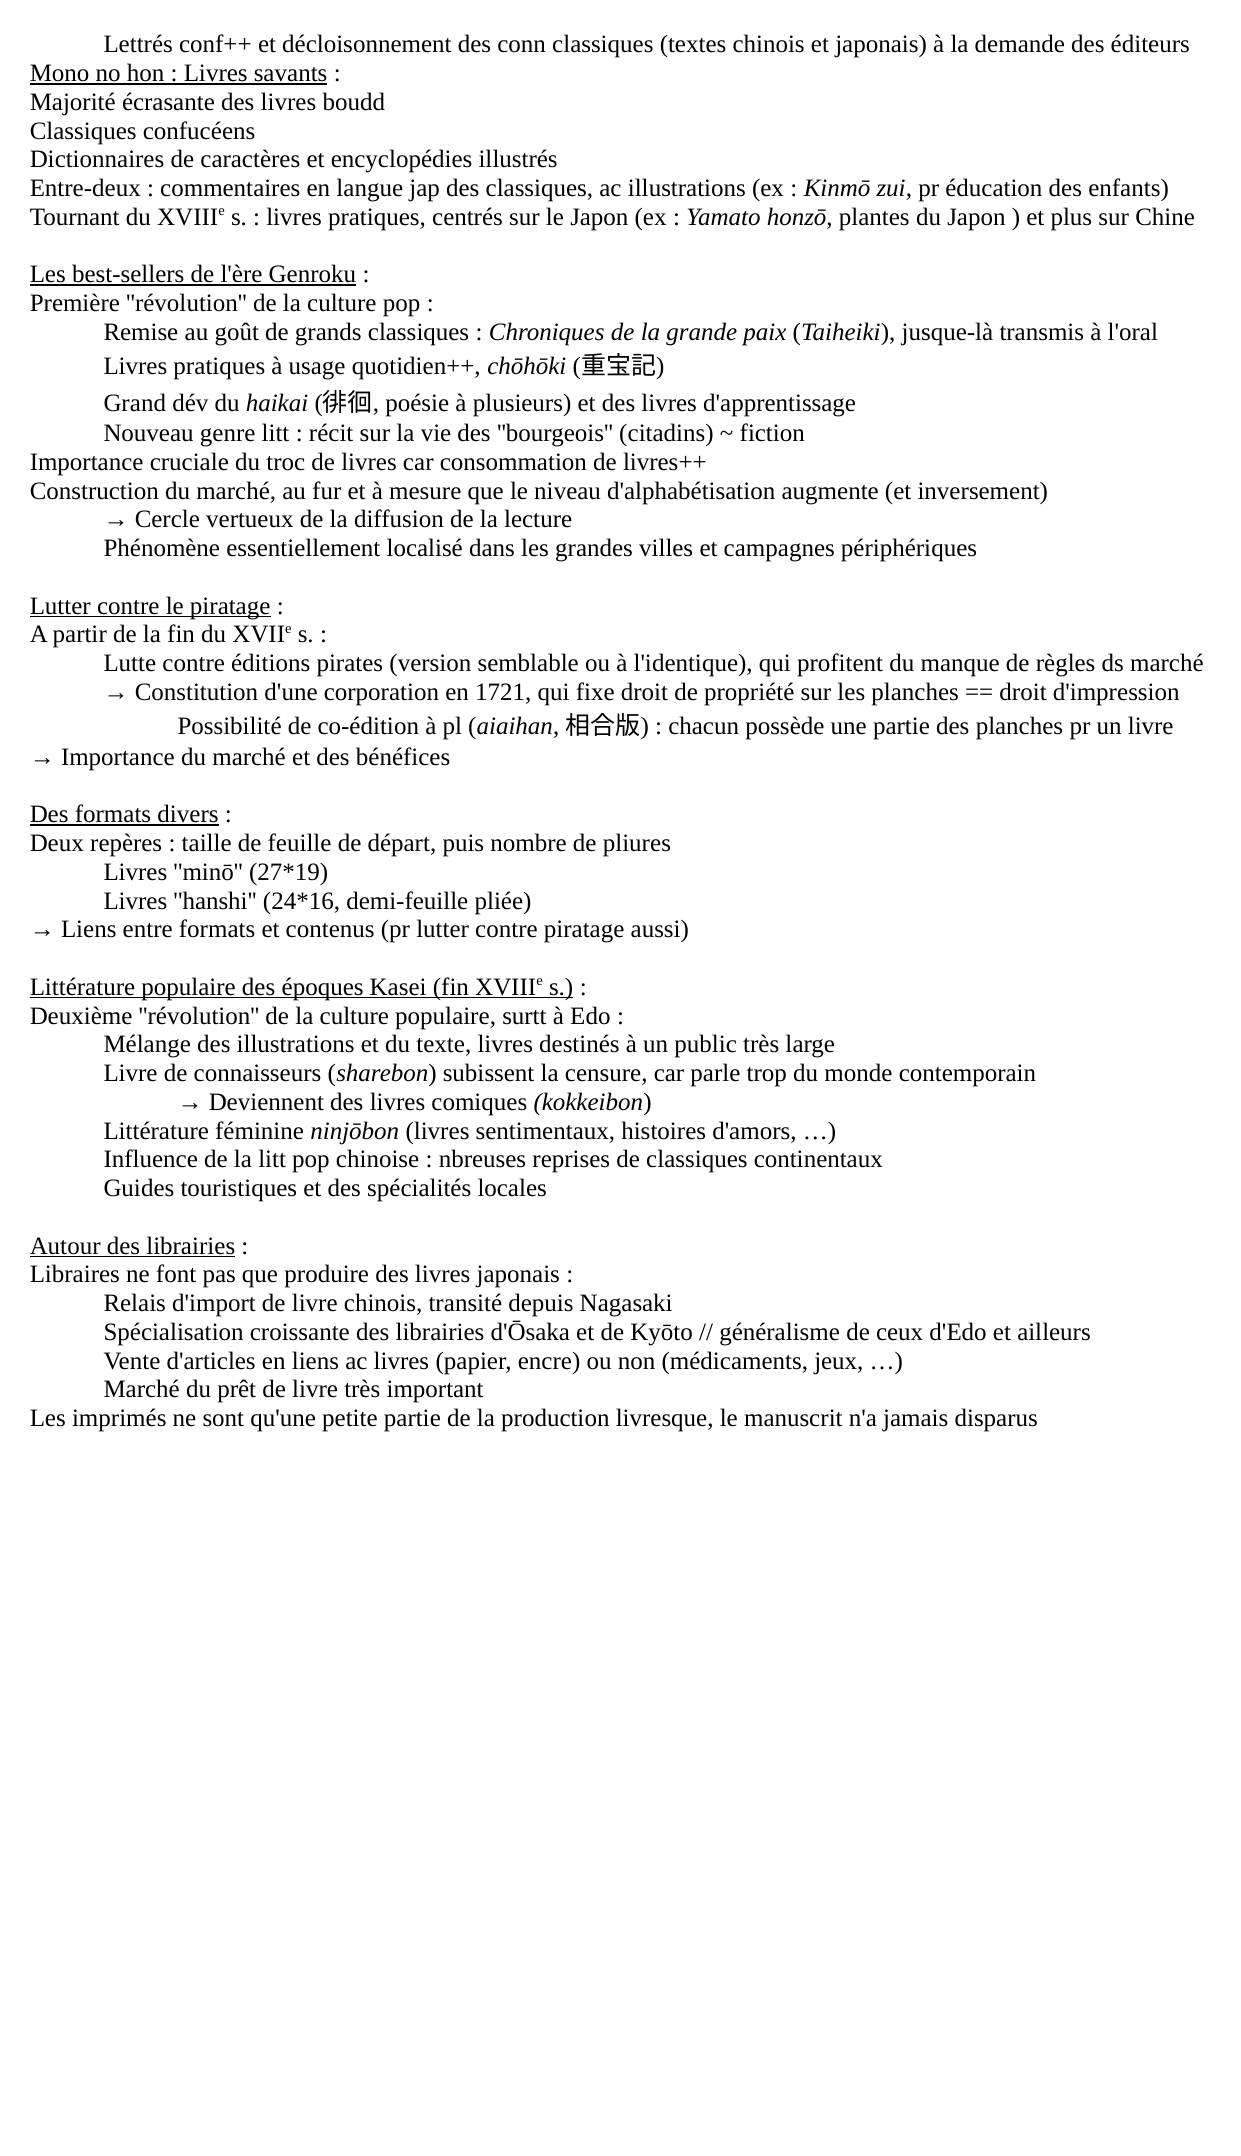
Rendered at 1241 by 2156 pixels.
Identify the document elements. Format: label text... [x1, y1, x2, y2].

text Dictionnaires de caractères et encyclopédies illustrés [29, 144, 1211, 173]
text Livres ''hanshi'' (24*16, demi-feuille pliée) [29, 886, 1211, 914]
text Lutte contre éditions pirates (version semblable ou à l'identique), qui profitent du manque de règles ds marché [29, 648, 1211, 677]
text Importance cruciale du troc de livres car consommation de livres++ [29, 447, 1211, 476]
text Libraires ne font pas que produire des livres japonais : [29, 1259, 1211, 1288]
text Mélange des illustrations et du texte, livres destinés à un public très large [29, 1029, 1211, 1058]
text Littérature féminine ninjōbon (livres sentimentaux, histoires d'amors, …) [29, 1116, 1211, 1144]
text Lutter contre le piratage : [29, 591, 1211, 619]
text Grand dév du haikai (徘徊, poésie à plusieurs) et des livres d'apprentissage [29, 382, 1211, 418]
text Tournant du XVIIIe s. : livres pratiques, centrés sur le Japon (ex : Yamato honzō, plantes du Japon ) et plus sur Chine [29, 202, 1211, 231]
text Possibilité de co-édition à pl (aiaihan, 相合版) : chacun possède une partie des planches pr un livre [29, 706, 1211, 742]
text A partir de la fin du XVIIe s. : [29, 619, 1211, 648]
text Littérature populaire des époques Kasei (fin XVIIIe s.) : [29, 972, 1211, 1001]
text Marché du prêt de livre très important [29, 1374, 1211, 1403]
text Livres pratiques à usage quotidien++, chōhōki (重宝記) [29, 346, 1211, 382]
text Nouveau genre litt : récit sur la vie des ''bourgeois'' (citadins) ~ fiction [29, 418, 1211, 447]
text → Liens entre formats et contenus (pr lutter contre piratage aussi) [29, 914, 1211, 943]
text Deuxième ''révolution'' de la culture populaire, surtt à Edo : [29, 1001, 1211, 1029]
text Spécialisation croissante des librairies d'Ōsaka et de Kyōto // généralisme de ceux d'Edo et ailleurs [29, 1317, 1211, 1346]
text → Deviennent des livres comiques (kokkeibon) [29, 1087, 1211, 1116]
text Les best-sellers de l'ère Genroku : [29, 259, 1211, 288]
text Remise au goût de grands classiques : Chroniques de la grande paix (Taiheiki), jusque-là transmis à l'oral [29, 317, 1211, 346]
text Entre-deux : commentaires en langue jap des classiques, ac illustrations (ex : Kinmō zui, pr éducation des enfants) [29, 173, 1211, 202]
text Livres ''minō'' (27*19) [29, 857, 1211, 886]
text Majorité écrasante des livres boudd [29, 87, 1211, 116]
text → Importance du marché et des bénéfices [29, 742, 1211, 771]
text → Constitution d'une corporation en 1721, qui fixe droit de propriété sur les planches == droit d'impression [29, 677, 1211, 706]
text Deux repères : taille de feuille de départ, puis nombre de pliures [29, 828, 1211, 857]
text Livre de connaisseurs (sharebon) subissent la censure, car parle trop du monde contemporain [29, 1058, 1211, 1087]
text Construction du marché, au fur et à mesure que le niveau d'alphabétisation augmente (et inversement) [29, 476, 1211, 504]
text → Cercle vertueux de la diffusion de la lecture [29, 504, 1211, 533]
text Guides touristiques et des spécialités locales [29, 1173, 1211, 1202]
text Autour des librairies : [29, 1231, 1211, 1259]
text Influence de la litt pop chinoise : nbreuses reprises de classiques continentaux [29, 1144, 1211, 1173]
text Des formats divers : [29, 799, 1211, 828]
text Lettrés conf++ et décloisonnement des conn classiques (textes chinois et japonais) à la demande des éditeurs [29, 29, 1211, 58]
text Classiques confucéens [29, 116, 1211, 144]
text Les imprimés ne sont qu'une petite partie de la production livresque, le manuscrit n'a jamais disparus [29, 1403, 1211, 1432]
text Relais d'import de livre chinois, transité depuis Nagasaki [29, 1288, 1211, 1317]
text Vente d'articles en liens ac livres (papier, encre) ou non (médicaments, jeux, …) [29, 1346, 1211, 1374]
text Phénomène essentiellement localisé dans les grandes villes et campagnes périphériques [29, 533, 1211, 562]
text Mono no hon : Livres savants : [29, 58, 1211, 87]
text Première ''révolution'' de la culture pop : [29, 288, 1211, 317]
